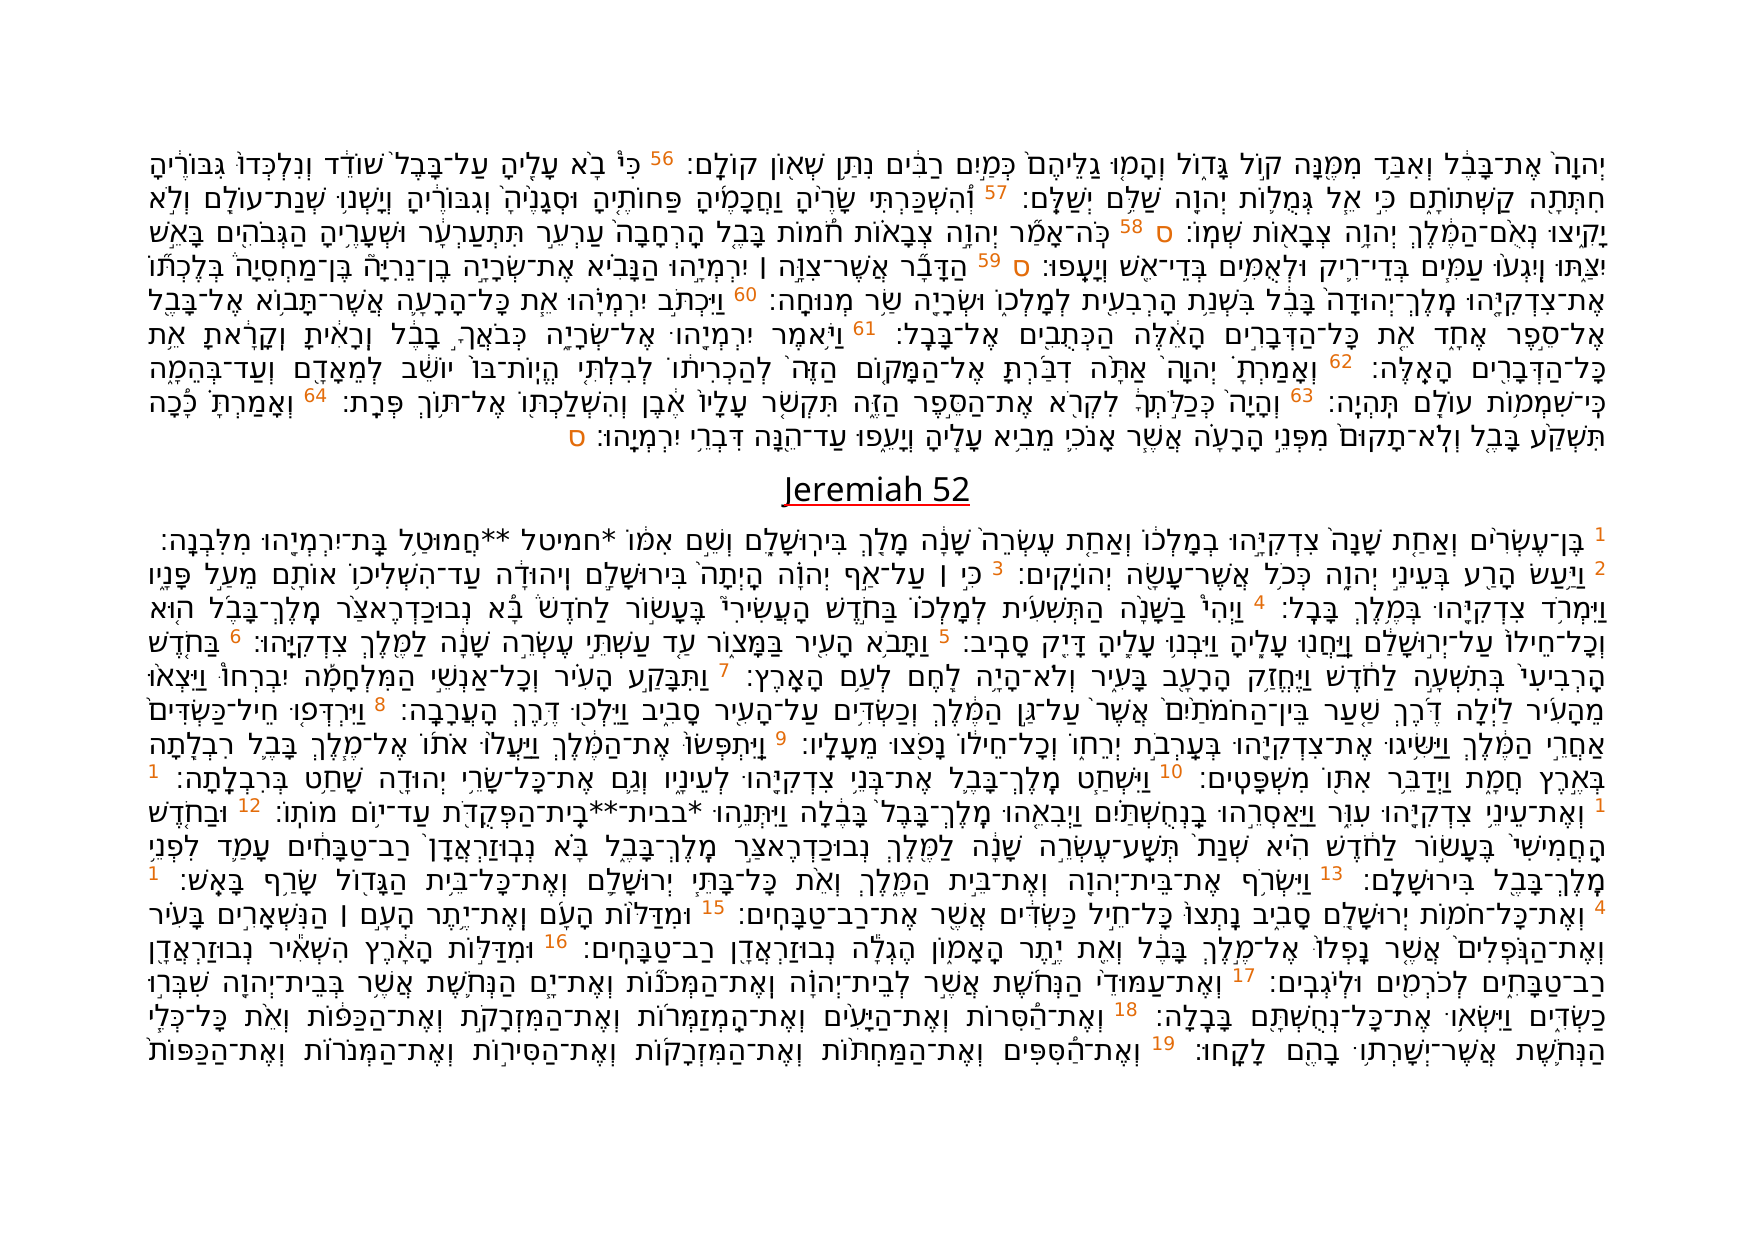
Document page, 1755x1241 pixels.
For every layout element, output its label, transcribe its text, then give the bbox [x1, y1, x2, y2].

text 1 בֶּן־עֶשְׂרִ֨ים וְאַחַ֤ת שָׁנָה֙ צִדְקִיָּ֣הוּ בְמָלְכ֔וֹ וְאַחַ֤ת עֶשְׂרֵה֙ שָׁנָ֔ה מָלַ֖ךְ בִּירֽוּשָׁלָ֑͏ִם וְשֵׁ֣ם אִמּ֔וֹ *חמיטל **חֲמוּטַ֥ל בַּֽת־יִרְמְיָ֖הוּ מִלִּבְנָֽה׃ ‬‬‬‬‬‬‬2 וַיַּ֥עַשׂ הָרַ֖ע בְּעֵינֵ֣י יְהוָ֑ה כְּכֹ֥ל אֲשֶׁר־עָשָׂ֖ה יְהוֹיָקִֽים׃ ‬‬‬‬3 כִּ֣י ׀ עַל־אַ֣ף יְהוָ֗ה הָֽיְתָה֙ בִּירוּשָׁלַ֣͏ִם וִֽיהוּדָ֔ה עַד־הִשְׁלִיכ֥וֹ אוֹתָ֖ם מֵעַ֣ל פָּנָ֑יו וַיִּמְרֹ֥ד צִדְקִיָּ֖הוּ בְּמֶ֥לֶךְ בָּבֶֽל׃ ‬‬‬‬4 וַיְהִי֩ בַשָּׁנָ֨ה הַתְּשִׁעִ֜ית לְמָלְכ֗וֹ בַּחֹ֣דֶשׁ הָעֲשִׂירִי֮ בֶּעָשׂ֣וֹר לַחֹדֶשׁ֒ בָּ֠א נְבוּכַדְרֶאצַּ֨ר מֶֽלֶךְ־בָּבֶ֜ל ה֤וּא וְכָל־חֵילוֹ֙ עַל־יְר֣וּשָׁלִַ֔ם וַֽיַּחֲנ֖וּ עָלֶ֑יהָ וַיִּבְנ֥וּ עָלֶ֛יהָ דָּיֵ֖ק סָבִֽיב׃ ‬‬‬‬5 וַתָּבֹ֥א הָעִ֖יר בַּמָּצ֑וֹר עַ֚ד עַשְׁתֵּ֣י עֶשְׂרֵ֣ה שָׁנָ֔ה לַמֶּ֖לֶךְ צִדְקִיָּֽהוּ׃ ‬‬‬‬6 בַּחֹ֤דֶשׁ הָֽרְבִיעִי֙ בְּתִשְׁעָ֣ה לַחֹ֔דֶשׁ וַיֶּחֱזַ֥ק הָרָעָ֖ב בָּעִ֑יר וְלֹא־הָיָ֥ה לֶ֖חֶם לְעַ֥ם הָאָֽרֶץ׃ ‬‬‬‬7 וַתִּבָּקַ֣ע הָעִ֗יר וְכָל־אַנְשֵׁ֣י הַמִּלְחָמָ֡ה יִבְרְחוּ֩ וַיֵּצְא֨וּ מֵהָעִ֜יר לַ֗יְלָה דֶּ֜רֶךְ שַׁ֤עַר בֵּין־הַחֹמֹתַ֙יִם֙ אֲשֶׁר֙ עַל־גַּ֣ן הַמֶּ֔לֶךְ וְכַשְׂדִּ֥ים עַל־הָעִ֖יר סָבִ֑יב וַיֵּלְכ֖וּ דֶּ֥רֶךְ הָעֲרָבָֽה׃ ‬‬‬‬8 וַיִּרְדְּפ֤וּ חֵיל־כַּשְׂדִּים֙ אַחֲרֵ֣י הַמֶּ֔לֶךְ וַיַּשִּׂ֥יגוּ אֶת־צִדְקִיָּ֖הוּ בְּעַֽרְבֹ֣ת יְרֵח֑וֹ וְכָל־חֵיל֔וֹ נָפֹ֖צוּ מֵעָלָֽיו׃ ‬‬‬‬9 וַֽיִּתְפְּשׂוּ֙ אֶת־הַמֶּ֔לֶךְ וַיַּעֲל֨וּ אֹת֜וֹ אֶל־מֶ֧לֶךְ בָּבֶ֛ל רִבְלָ֖תָה בְּאֶ֣רֶץ חֲמָ֑ת וַיְדַבֵּ֥ר אִתּ֖וֹ מִשְׁפָּטִֽים׃ ‬‬‬‬10 וַיִּשְׁחַ֧ט מֶֽלֶךְ־בָּבֶ֛ל אֶת־בְּנֵ֥י צִדְקִיָּ֖הוּ לְעֵינָ֑יו וְגַ֛ם אֶת־כָּל־שָׂרֵ֥י יְהוּדָ֖ה שָׁחַ֥ט בְּרִבְלָֽתָה׃ ‬‬‬‬11 וְאֶת־עֵינֵ֥י צִדְקִיָּ֖הוּ עִוֵּ֑ר וַיַּאַסְרֵ֣הוּ בַֽנְחֻשְׁתַּ֗יִם וַיְבִאֵ֤הוּ מֶֽלֶךְ־בָּבֶל֙ בָּבֶ֔לָה וַיִּתְּנֵ֥הוּ *בבית־**בֵֽית־הַפְּקֻדֹּ֖ת עַד־י֥וֹם מוֹתֽוֹ׃ ‬‬‬‬12 וּבַחֹ֤דֶשׁ הֽ͏ַחֲמִישִׁי֙ בֶּעָשׂ֣וֹר לַחֹ֔דֶשׁ הִ֗יא שְׁנַת֙ תְּשַֽׁע־עֶשְׂרֵ֣ה שָׁנָ֔ה לַמֶּ֖לֶךְ נְבוּכַדְרֶאצַּ֣ר מֶֽלֶךְ־בָּבֶ֑ל בָּ֗א נְבֽוּזַרְאֲדָן֙ רַב־טַבָּחִ֔ים עָמַ֛ד לִפְנֵ֥י מֶֽלֶךְ־בָּבֶ֖ל בִּירוּשָׁלָֽ͏ִם׃ ‬‬‬‬13 וַיִּשְׂרֹ֥ף אֶת־בֵּית־יְהוָ֖ה וְאֶת־בֵּ֣ית הַמֶּ֑לֶךְ וְאֵ֨ת כָּל־בָּתֵּ֧י יְרוּשָׁלַ֛͏ִם וְאֶת־כָּל־בֵּ֥ית הַגָּד֖וֹל שָׂרַ֥ף בָּאֵֽשׁ׃ ‬‬‬‬14 וְאֶת־כָּל־חֹמ֥וֹת יְרוּשָׁלַ֖͏ִם סָבִ֑יב נָֽתְצוּ֙ כָּל־חֵ֣יל כַּשְׂדִּ֔ים אֲשֶׁ֖ר אֶת־רַב־טַבָּחִֽים׃ ‬‬‬‬15 וּמִדַּלּ֨וֹת הָעָ֜ם וְֽאֶת־יֶ֥תֶר הָעָ֣ם ׀ הַנִּשְׁאָרִ֣ים בָּעִ֗יר וְאֶת־הַנֹּֽפְלִים֙ אֲשֶׁ֤ר נָֽפְלוּ֙ אֶל־מֶ֣לֶךְ בָּבֶ֔ל וְאֵ֖ת יֶ֣תֶר הָֽאָמ֑וֹן הֶגְלָ֕ה נְבוּזַרְאֲדָ֖ן רַב־טַבָּחִֽים׃ ‬‬‬‬16 וּמִדַּלּ֣וֹת הָאָ֔רֶץ הִשְׁאִ֕יר נְבוּזַרְאֲדָ֖ן רַב־טַבָּחִ֑ים לְכֹרְמִ֖ים וּלְיֹגְבִֽים׃ ‬‬‬‬17 וְאֶת־עַמּוּדֵ֨י הַנְּחֹ֜שֶׁת אֲשֶׁ֣ר לְבֵית־יְהוָ֗ה וְֽאֶת־הַמְּכֹנ֞וֹת וְאֶת־יָ֧ם הַנְּחֹ֛שֶׁת אֲשֶׁ֥ר בְּבֵית־יְהוָ֖ה שִׁבְּר֣וּ כַשְׂדִּ֑ים וַיִּשְׂא֥וּ אֶת־כָּל־נְחֻשְׁתָּ֖ם בָּבֶֽלָה׃ ‬‬‬‬18 וְאֶת־הַ֠סִּרוֹת וְאֶת־הַיָּעִ֨ים וְאֶת־הַֽמְזַמְּר֜וֹת וְאֶת־הַמִּזְרָקֹ֣ת וְאֶת־הַכַּפּ֔וֹת וְאֵ֨ת כָּל־כְּלֵ֧י הַנְּחֹ֛שֶׁת אֲשֶׁר־יְשָׁרְת֥וּ בָהֶ֖ם לָקָֽחוּ׃ ‬‬‬‬19 וְאֶת־הַ֠סִּפִּים וְאֶת־הַמַּחְתּ֨וֹת וְאֶת־הַמִּזְרָק֜וֹת וְאֶת־הַסִּיר֣וֹת וְאֶת־הַמְּנֹר֗וֹת וְאֶת־הַכַּפּוֹת֙ וְאֶת־הַמְּנַקִי֔וֹת אֲשֶׁ֤ר זָהָב֙ זָהָ֔ב וַאֲשֶׁר־כֶּ֖סֶף כָּ֑סֶף לָקַ֖ח רַב־טַבָּחִֽים׃ ‬‬‬‬20 הָעַמּוּדִ֣ים ׀ שְׁנַ֗יִם הַיָּ֤ם אֶחָד֙ וְהַבָּקָ֞ר שְׁנֵים־עָשָׂ֤ר נְחֹ֙שֶׁת֙ אֲשֶׁר־תַּ֣חַת הַמְּכֹנ֔וֹת אֲשֶׁ֥ר עָשָׂ֛ה הַמֶּ֥לֶךְ שְׁלֹמֹ֖ה לְבֵ֣ית יְהוָ֑ה לֹא־הָיָ֣ה מִשְׁקָ֔ל לִנְחֻשְׁתָּ֖ם כָּל־הַכֵּלִ֥ים הָאֵֽלֶּה׃ ‬‬‬‬21 וְהָעַמּוּדִ֗ים שְׁמֹנֶ֨ה עֶשְׂרֵ֤ה אַמָּה֙ *קומה **קוֹמַת֙ הָעַמֻּ֣ד הָאֶחָ֔ד וְח֛וּט שְׁתֵּים־עֶשְׂרֵ֥ה אַמָּ֖ה יְסֻבֶּ֑נּוּ וְעָבְי֛וֹ אַרְבַּ֥ע אַצְבָּע֖וֹת נָבֽוּב׃ ‬‬‬‬22 וְכֹתֶ֨רֶת עָלָ֜יו נְחֹ֗שֶׁת וְקוֹמַ֨ת הַכֹּתֶ֥רֶת הָאַחַת֮ חָמֵ֣שׁ אַמּוֹת֒ וּשְׂבָכָ֨ה וְרִמּוֹנִ֧ים עַֽל־הַכּוֹתֶ֛רֶת סָבִ֖יב הַכֹּ֣ל נְחֹ֑שֶׁת וְכָאֵ֛לֶּה לַֽעַמּ֥וּד הַשֵּׁנִ֖י וְרִמּוֹנִֽים׃ ‬‬‬‬23 וַיִּֽהְיוּ֙ הָֽרִמֹּנִ֔ים תִּשְׁעִ֥ים וְשִׁשָּׁ֖ה ר֑וּחָה כָּל־הָרִמּוֹנִ֥ים מֵאָ֛ה עַל־הַשְּׂבָכָ֖ה סָבִֽיב׃ ‬‬‬‬24 וַיִּקַּ֣ח רַב־טַבָּחִ֗ים אֶת־שְׂרָיָה֙ כֹּהֵ֣ן הָרֹ֔אשׁ וְאֶת־צְפַנְיָ֖ה כֹּהֵ֣ן הַמִּשְׁנֶ֑ה וְאֶת־שְׁלֹ֖שֶׁת שֹׁמְרֵ֥י הַסַּֽף׃ ‬‬‬‬25 וּמִן־הָעִ֡יר לָקַח֩ סָרִ֨יס אֶחָ֜ד אֲ‍ֽשֶׁר־הָיָ֥ה פָקִ֣יד ׀ עַל־אַנְשֵׁ֣י הַמִּלְחָמָ֗ה וְשִׁבְעָ֨ה אֲנָשִׁ֜ים מֵרֹאֵ֤י פְנֵי־הַמֶּ֙לֶךְ֙ אֲשֶׁ֣ר נִמְצְא֣וּ בָעִ֔יר וְאֵ֗ת סֹפֵר֙ שַׂ֣ר הַצָּבָ֔א הַמַּצְבִּ֖א אֶת־עַ֣ם הָאָ֑רֶץ וְשִׁשִּׁ֥ים אִישׁ֙ מֵעַ֣ם הָאָ֔רֶץ הַֽנִּמְצְאִ֖ים בְּת֥וֹךְ הָעִֽיר׃ ‬‬‬‬26 וַיִּקַּ֣ח אוֹתָ֔ם נְבוּזַרְאֲדָ֖ן רַב־טַבָּחִ֑ים וַיֹּ֧לֶךְ אוֹתָ֛ם אֶל־מֶ֥לֶךְ בָּבֶ֖ל רִבְלָֽתָה׃ ‬‬‬‬27 וַיַּכֶּ֣ה אוֹתָם֩ מֶ֨לֶךְ בָּבֶ֧ל וַיְמִתֵ֛ם בְּרִבְלָ֖ה בְּאֶ֣רֶץ חֲמָ֑ת וַיִּ֥גֶל יְהוּדָ֖ה מֵעַ֥ל אַדְמָתֽוֹ׃ ‬‬‬‬28 זֶ֣ה הָעָ֔ם אֲשֶׁ֥ר הֶגְלָ֖ה נְבֽוּכַדְרֶאצַּ֑ר בִּשְׁנַת־שֶׁ֕בַע יְהוּדִ֕ים שְׁלֹ֥שֶׁת אֲלָפִ֖ים וְעֶשְׂרִ֥ים וּשְׁלֹשָֽׁה׃ ‬‬‬‬29 בִּשְׁנַ֛ת שְׁמוֹנֶ֥ה עֶשְׂרֵ֖ה לִנְבֽוּכַדְרֶאצַּ֑ר מִיר֣וּשָׁלִַ֔ם נֶ֕פֶשׁ שְׁמֹנֶ֥ה מֵא֖וֹת שְׁלֹשִׁ֥ים וּשְׁנָֽיִם׃ ‬‬‬‬30 בִּשְׁנַ֨ת שָׁלֹ֣שׁ וְעֶשְׂרִים֮ לִנְבֽוּכַדְרֶאצַּר֒ הֶגְלָ֗ה נְבֽוּזַרְאֲדָן֙ רַב־טַבָּחִ֔ים יְהוּדִ֕ים נֶ֕פֶשׁ שְׁבַ֥ע מֵא֖וֹת אַרְבָּעִ֣ים וַחֲמִשָּׁ֑ה כָּל־נֶ֕פֶשׁ אַרְבַּ֥עַת אֲלָפִ֖ים וְשֵׁ֥שׁ מֵאֽוֹת׃ פ ‬‬‬‬‬‬‬‬‬‬‬‬‬‬‬‬‬‬‬‬‬‬‬‬‬‬‬‬‬‬‬‬‬ [148, 524, 1606, 1067]
text 1 כֹּ֚ה אָמַ֣ר יְהוָ֔ה הִנְנִי֙ מֵעִ֣יר עַל־בָּבֶ֔ל וְאֶל־יֹשְׁבֵ֖י לֵ֣ב קָמָ֑י ר֖וּחַ מַשְׁחִֽית׃ 2 וְשִׁלַּחְתִּ֨י לְבָבֶ֤ל ׀ זָרִים֙ וְזֵר֔וּהָ וִיבֹקְק֖וּ אֶת־אַרְצָ֑הּ כִּֽי־הָי֥וּ עָלֶ֛יהָ מִסָּבִ֖יב בְּי֥וֹם רָעָֽה׃ ‬‬‬‬3 אֶֽל־יִדְרֹ֤ךְ *ידרך הַדֹּרֵךְ֙ קַשְׁתּ֔וֹ וְאֶל־יִתְעַ֖ל בְּסִרְיֹנּ֑וֹ וְאַֽל־תַּחְמְלוּ֙ אֶל־בַּ֣חֻרֶ֔יהָ הַחֲרִ֖ימוּ כָּל־צְבָאָֽהּ׃ ‬‬‬‬4 וְנָפְל֥וּ חֲלָלִ֖ים בְּאֶ֣רֶץ כַּשְׂדִּ֑ים וּמְדֻקָּרִ֖ים בְּחוּצוֹתֶֽיהָ׃ ‬‬‬‬5 כִּ֠י לֹֽא־אַלְמָ֨ן יִשְׂרָאֵ֤ל וִֽיהוּדָה֙ מֵֽאֱלֹהָ֔יו מֵֽיְהוָ֖ה צְבָא֑וֹת כִּ֤י אַרְצָם֙ מָלְאָ֣ה אָשָׁ֔ם מִקְּד֖וֹשׁ יִשְׂרָאֵֽל׃ ‬‬‬‬6 נֻ֣סוּ ׀ מִתּ֣וֹךְ בָּבֶ֗ל וּמַלְּטוּ֙ אִ֣ישׁ נַפְשׁ֔וֹ אַל־תִּדַּ֖מּוּ בַּעֲוֺנָ֑הּ כִּי֩ עֵ֨ת נְקָמָ֥ה הִיא֙ לַֽיהוָ֔ה גְּמ֕וּל ה֥וּא מְשַׁלֵּ֖ם לָֽהּ׃ ‬‬‬‬7 כּוֹס־זָהָ֤ב בָּבֶל֙ בְּיַד־יְהוָ֔ה מְשַׁכֶּ֖רֶת כָּל־הָאָ֑רֶץ מִיֵּינָהּ֙ שָׁת֣וּ גוֹיִ֔ם עַל־כֵּ֖ן יִתְהֹלְל֥וּ גוֹיִֽם׃ ‬‬‬‬8 פִּתְאֹ֛ם נָפְלָ֥ה בָבֶ֖ל וַתִּשָּׁבֵ֑ר הֵילִ֣ילוּ עָלֶ֗יהָ קְח֤וּ צֳרִי֙ לְמַכְאוֹבָ֔הּ אוּלַ֖י תֵּרָפֵֽא׃ ‬‬‬‬9 *רפאנו **רִפִּ֣ינוּ אֶת־בָּבֶל֙ וְלֹ֣א נִרְפָּ֔תָה עִזְב֕וּהָ וְנֵלֵ֖ךְ אִ֣ישׁ לְאַרְצ֑וֹ כִּֽי־נָגַ֤ע אֶל־הַשָּׁמַ֙יִם֙ מִשְׁפָּטָ֔הּ וְנִשָּׂ֖א עַד־שְׁחָקִֽים׃ ‬‬‬‬10 הוֹצִ֥יא יְהוָ֖ה אֶת־צִדְקֹתֵ֑ינוּ בֹּ֚אוּ וּנְסַפְּרָ֣ה בְצִיּ֔וֹן אֶֽת־מַעֲשֵׂ֖ה יְהוָ֥ה אֱלֹהֵֽינוּ׃ ‬‬‬‬11 הָבֵ֣רוּ הַחִצִּים֮ מִלְא֣וּ הַשְּׁלָטִים֒ הֵעִ֣יר יְהוָ֗ה אֶת־ר֙וּחַ֙ מַלְכֵ֣י מָדַ֔י כִּֽי־עַל־בָּבֶ֥ל מְזִמָּת֖וֹ לְהַשְׁחִיתָ֑הּ כִּֽי־נִקְמַ֤ת יְהוָה֙ הִ֔יא נִקְמַ֖ת הֵיכָלֽוֹ׃ ‬‬‬‬12 אֶל־חוֹמֹ֨ת בָּבֶ֜ל שְׂאוּ־נֵ֗ס הַחֲזִ֙יקוּ֙ הַמִּשְׁמָ֔ר הָקִ֙ימוּ֙ שֹֽׁמְרִ֔ים הָכִ֖ינוּ הָאֹֽרְבִ֑ים כִּ֚י גַּם־זָמַ֣ם יְהוָ֔ה גַּם־עָשָׂ֕ה אֵ֥ת אֲשֶׁר־דִּבֶּ֖ר אֶל־יֹשְׁבֵ֥י בָבֶֽל׃ ‬‬‬‬13 *שכנתי **שֹׁכַנְתְּ֙ עַל־מַ֣יִם רַבִּ֔ים רַבַּ֖ת אֽוֹצָרֹ֑ת בָּ֥א קִצֵּ֖ךְ אַמַּ֥ת בִּצְעֵֽךְ׃ ‬‬‬‬14 נִשְׁבַּ֛ע יְהוָ֥ה צְבָא֖וֹת בְּנַפְשׁ֑וֹ כִּ֣י אִם־מִלֵּאתִ֤יךְ אָדָם֙ כַּיֶּ֔לֶק וְעָנ֥וּ עָלַ֖יִךְ הֵידָֽד׃ ס ‬‬‬‬15 עֹשֵׂ֥ה אֶ֙רֶץ֙ בְּכֹח֔וֹ מֵכִ֥ין תֵּבֵ֖ל בְּחָכְמָת֑וֹ וּבִתְבוּנָת֖וֹ נָטָ֥ה שָׁמָֽיִם׃ ‬‬‬‬16 לְק֨וֹל תִּתּ֜וֹ הֲמ֥וֹן מַ֙יִם֙ בַּשָּׁמַ֔יִם וַיַּ֥עַל נְשִׂאִ֖ים מִקְצֵה־אָ֑רֶץ בְּרָקִ֤ים לַמָּטָר֙ עָשָׂ֔ה וַיֹּ֥צֵא ר֖וּחַ מֵאֹצְרֹתָֽיו׃ ‬‬‬‬17 נִבְעַ֤ר כָּל־אָדָם֙ מִדַּ֔עַת הֹבִ֥ישׁ כָּל־צֹרֵ֖ף מִפָּ֑סֶל כִּ֛י שֶׁ֥קֶר נִסְכּ֖וֹ וְלֹא־ר֥וּחַ בָּֽם׃ ‬‬‬‬18 הֶ֣בֶל הֵ֔מָּה מַעֲשֵׂ֖ה תַּעְתֻּעִ֑ים בְּעֵ֥ת פְּקֻדָּתָ֖ם יֹאבֵֽדוּ׃ ‬‬‬‬19 לֹֽא־כְאֵ֜לֶּה חֵ֣לֶק יַעֲק֗וֹב כִּֽי־יוֹצֵ֤ר הַכֹּל֙ ה֔וּא וְשֵׁ֖בֶט נַחֲלָת֑וֹ יְהוָ֥ה צְבָא֖וֹת שְׁמֽוֹ׃ ס ‬‬‬‬20 מַפֵּץ־אַתָּ֣ה לִ֔י כְּלֵ֖י מִלְחָמָ֑ה וְנִפַּצְתִּ֤י בְךָ֙ גּוֹיִ֔ם וְהִשְׁחַתִּ֥י בְךָ֖ מַמְלָכֽוֹת׃ ‬‬‬‬21 וְנִפַּצְתִּ֣י בְךָ֔ ס֖וּס וְרֹֽכְב֑וֹ וְנִפַּצְתִּ֣י בְךָ֔ רֶ֖כֶב וְרֹכְבֽוֹ׃ ‬‬‬‬22 וְנִפַּצְתִּ֤י בְךָ֙ אִ֣ישׁ וְאִשָּׁ֔ה וְנִפַּצְתִּ֥י בְךָ֖ זָקֵ֣ן וָנָ֑עַר וְנִפַּצְתִּ֣י בְךָ֔ בָּח֖וּר וּבְתוּלָֽה׃ ‬‬‬‬23 וְנִפַּצְתִּ֤י בְךָ֙ רֹעֶ֣ה וְעֶדְר֔וֹ וְנִפַּצְתִּ֥י בְךָ֖ אִכָּ֣ר וְצִמְדּ֑וֹ וְנִפַּצְתִּ֣י בְךָ֔ פַּח֖וֹת וּסְגָנִֽים׃ ‬‬‬‬24 וְשִׁלַּמְתִּ֨י לְבָבֶ֜ל וּלְכֹ֣ל ׀ יוֹשְׁבֵ֣י כַשְׂדִּ֗ים אֵ֧ת כָּל־רָעָתָ֛ם אֲשֶׁר־עָשׂ֥וּ בְצִיּ֖וֹן לְעֵֽינֵיכֶ֑ם נְאֻ֖ם יְהוָֽה׃ ס ‬‬‬‬25 הִנְנִ֨י אֵלֶ֜יךָ הַ֤ר הַמַּשְׁחִית֙ נְאֻם־יְהוָ֔ה הַמַּשְׁחִ֖ית אֶת־כָּל־הָאָ֑רֶץ וְנָטִ֨יתִי אֶת־יָדִ֜י עָלֶ֗יךָ וְגִלְגַּלְתִּ֙יךָ֙ מִן־הַסְּלָעִ֔ים וּנְתַתִּ֖יךָ לְהַ֥ר שְׂרֵפָֽה׃ ‬‬‬‬26 וְלֹֽא־יִקְח֤וּ מִמְּךָ֙ אֶ֣בֶן לְפִנָּ֔ה וְאֶ֖בֶן לְמֽוֹסָד֑וֹת כִּֽי־שִׁמְמ֥וֹת עוֹלָ֛ם תִּֽהְיֶ֖ה נְאֻם־יְהוָֽה׃ ‬‬‬‬27 שְׂאוּ־נֵ֣ס בָּאָ֗רֶץ תִּקְע֨וּ שׁוֹפָ֤ר בַּגּוֹיִם֙ קַדְּשׁ֤וּ עָלֶ֙יהָ֙ גּוֹיִ֔ם הַשְׁמִ֧יעוּ עָלֶ֛יהָ מַמְלְכ֥וֹת אֲרָרַ֖ט מִנִּ֣י וְאַשְׁכְּנָ֑ז פִּקְד֤וּ עָלֶ֙יהָ֙ טִפְסָ֔ר הַֽעֲלוּ־ס֖וּס כְּיֶ֥לֶק סָמָֽר׃ ‬‬‬‬28 קַדְּשׁ֨וּ עָלֶ֤יהָ גוֹיִם֙ אֶת־מַלְכֵ֣י מָדַ֔י אֶת־פַּחוֹתֶ֖יהָ וְאֶת־כָּל־סְגָנֶ֑יהָ וְאֵ֖ת כָּל־אֶ֥רֶץ מֶמְשַׁלְתּֽוֹ׃ ‬‬‬‬29 וַתִּרְעַ֥שׁ הָאָ֖רֶץ וַתָּחֹ֑ל כִּ֣י קָ֤מָה עַל־בָּבֶל֙ מַחְשְׁב֣וֹת יְהוָ֔ה לָשׂ֞וּם אֶת־אֶ֧רֶץ בָּבֶ֛ל לְשַׁמָּ֖ה מֵאֵ֥ין יוֹשֵֽׁב׃ ‬‬‬‬30 חָדְלוּ֩ גִבּוֹרֵ֨י בָבֶ֜ל לְהִלָּחֵ֗ם יָֽשְׁבוּ֙ בַּמְּצָד֔וֹת נָשְׁתָ֥ה גְבוּרָתָ֖ם הָי֣וּ לְנָשִׁ֑ים הִצִּ֥יתוּ מִשְׁכְּנֹתֶ֖יהָ נִשְׁבְּר֥וּ בְרִיחֶֽיהָ׃ ‬‬‬‬31 רָ֤ץ לִקְרַאת־רָץ֙ יָר֔וּץ וּמַגִּ֖יד לִקְרַ֣את מַגִּ֑יד לְהַגִּיד֙ לְמֶ֣לֶךְ בָּבֶ֔ל כִּֽי־נִלְכְּדָ֥ה עִיר֖וֹ מִקָּצֶֽה׃ ‬‬‬‬32 וְהַמַּעְבָּר֣וֹת נִתְפָּ֔שׂוּ וְאֶת־הָאֲגַמִּ֖ים שָׂרְפ֣וּ בָאֵ֑שׁ וְאַנְשֵׁ֥י הַמִּלְחָמָ֖ה נִבְהָֽלוּ׃ ס ‬‬‬‬33 כִּי֩ כֹ֨ה אָמַ֜ר יְהוָ֤ה צְבָאוֹת֙ אֱלֹהֵ֣י יִשְׂרָאֵ֔ל בַּת־בָּבֶ֕ל כְּגֹ֖רֶן עֵ֣ת הִדְרִיכָ֑הּ ע֣וֹד מְעַ֔ט וּבָ֥אָה עֵֽת־הַקָּצִ֖יר לָֽהּ׃ ‬‬‬‬34 *אכלנו **אֲכָלַ֣נִי *הממנו **הֲמָמַ֗נִי נְבוּכַדְרֶאצַּר֮ מֶ֣לֶךְ בָּבֶל֒ *הציגנו **הִצִּיגַ֙נִי֙ כְּלִ֣י רִ֔יק *בלענו **בְּלָעַ֙נִי֙ כַּתַּנִּ֔ין מִלָּ֥א כְרֵשׂ֖וֹ מֵֽעֲדָנָ֑י *הדיחנו **הֱדִיחָֽנִי׃ ‬‬‬‬35 חֲמָסִ֤י וּשְׁאֵרִי֙ עַל־בָּבֶ֔ל תֹּאמַ֖ר יֹשֶׁ֣בֶת צִיּ֑וֹן וְדָמִי֙ אֶל־יֹשְׁבֵ֣י כַשְׂדִּ֔ים תֹּאמַ֖ר יְרוּשָׁלָֽ͏ִם׃ ס ‬‬‬‬36 לָכֵ֗ן כֹּ֚ה אָמַ֣ר יְהוָ֔ה הִנְנִי־רָב֙ אֶת־רִיבֵ֔ךְ וְנִקַּמְתִּ֖י אֶת־נִקְמָתֵ֑ךְ וְהַחֲרַבְתִּי֙ אֶת־יַמָּ֔הּ וְהֹבַשְׁתִּ֖י אֶת־מְקוֹרָֽהּ׃ ‬‬‬‬37 וְהָיְתָה֩ בָבֶ֨ל ׀ לְגַלִּ֧ים ׀ מְעוֹן־תַּנִּ֛ים שַׁמָּ֥ה וּשְׁרֵקָ֖ה מֵאֵ֥ין יוֹשֵֽׁב׃ ‬‬‬‬38 יַחְדָּ֖ו כַּכְּפִרִ֣ים יִשְׁאָ֑גוּ נָעֲר֖וּ כְּגוֹרֵ֥י אֲרָיֽוֹת׃ ‬‬‬‬39 בְּחֻמָּ֞ם אָשִׁ֣ית אֶת־מִשְׁתֵּיהֶ֗ם וְהִשְׁכַּרְתִּים֙ לְמַ֣עַן יַעֲלֹ֔זוּ וְיָשְׁנ֥וּ שְׁנַת־עוֹלָ֖ם וְלֹ֣א יָקִ֑יצוּ נְאֻ֖ם יְהוָֽה׃ ‬‬‬‬40 אֽוֹרִידֵ֖ם כְּכָרִ֣ים לִטְב֑וֹחַ כְּאֵילִ֖ים עִם־עַתּוּדִֽים׃ ‬‬‬‬41 אֵ֚יךְ נִלְכְּדָ֣ה שֵׁשַׁ֔ךְ וַתִּתָּפֵ֖שׂ תְּהִלַּ֣ת כָּל־הָאָ֑רֶץ אֵ֣יךְ הָיְתָ֧ה לְשַׁמָּ֛ה בָּבֶ֖ל בַּגּוֹיִֽם׃ ‬‬‬‬42 עָלָ֥ה עַל־בָּבֶ֖ל הַיָּ֑ם בַּהֲמ֥וֹן גַּלָּ֖יו נִכְסָֽתָה׃ ‬‬‬‬43 הָי֤וּ עָרֶ֙יהָ֙ לְשַׁמָּ֔ה אֶ֖רֶץ צִיָּ֣ה וַעֲרָבָ֑ה אֶ֗רֶץ לֹֽא־יֵשֵׁ֤ב בָּהֵן֙ כָּל־אִ֔ישׁ וְלֹֽא־יַעֲבֹ֥ר בָּהֵ֖ן בֶּן־אָדָֽם׃ ‬‬‬‬44 וּפָקַדְתִּ֨י עַל־בֵּ֜ל בְּבָבֶ֗ל וְהֹצֵאתִ֤י אֶת־בִּלְעוֹ֙ מִפִּ֔יו וְלֹֽא־יִנְהֲר֥וּ אֵלָ֛יו ע֖וֹד גּוֹיִ֑ם גַּם־חוֹמַ֥ת בָּבֶ֖ל נָפָֽלָה׃ ‬‬‬‬45 צְא֤וּ מִתּוֹכָהּ֙ עַמִּ֔י וּמַלְּט֖וּ אִ֣ישׁ אֶת־נַפְשׁ֑וֹ מֵחֲר֖וֹן אַף־יְהוָֽה׃ ‬‬‬‬46 וּפֶן־יֵרַ֤ךְ לְבַבְכֶם֙ וְתִֽירְא֔וּ בַּשְּׁמוּעָ֖ה הַנִּשְׁמַ֣עַת בָּאָ֑רֶץ וּבָ֧א בַשָּׁנָ֣ה הַשְּׁמוּעָ֗ה וְאַחֲרָ֤יו בַּשָּׁנָה֙ הַשְּׁמוּעָ֔ה וְחָמָ֣ס בָּאָ֔רֶץ וּמֹשֵׁ֖ל עַל־מֹשֵֽׁל׃ ‬‬‬‬47 לָכֵן֙ הִנֵּ֣ה יָמִ֣ים בָּאִ֔ים וּפָקַדְתִּי֙ עַל־פְּסִילֵ֣י בָבֶ֔ל וְכָל־אַרְצָ֖הּ תֵּב֑וֹשׁ וְכָל־חֲלָלֶ֖יהָ יִפְּל֥וּ בְתוֹכָֽהּ׃ ‬‬‬‬48 וְרִנְּנ֤וּ עַל־בָּבֶל֙ שָׁמַ֣יִם וָאָ֔רֶץ וְכֹ֖ל אֲשֶׁ֣ר בָּהֶ֑ם כִּ֧י מִצָּפ֛וֹן יָבוֹא־לָ֥הּ הַשּׁוֹדְדִ֖ים נְאֻם־יְהוָֽה׃ ‬‬‬‬49 גַּם־בָּבֶ֕ל לִנְפֹּ֖ל חַֽלְלֵ֣י יִשְׂרָאֵ֑ל גַּם־לְבָבֶ֥ל נָפְל֖וּ חַֽלְלֵ֥י כָל־הָאָֽרֶץ׃ ‬‬‬‬50 פְּלֵטִ֣ים מֵחֶ֔רֶב הִלְכ֖וּ אַֽל־תַּעֲמֹ֑דוּ זִכְר֤וּ מֵֽרָחוֹק֙ אֶת־יְהוָ֔ה וִירֽוּשָׁלַ֖͏ִם תַּעֲלֶ֥ה עַל־לְבַבְכֶֽם׃ ‬‬‬‬51 בֹּ֚שְׁנוּ כִּֽי־שָׁמַ֣עְנוּ חֶרְפָּ֔ה כִּסְּתָ֥ה כְלִמָּ֖ה פָּנֵ֑ינוּ כִּ֚י בָּ֣אוּ זָרִ֔ים עַֽל־מִקְדְּשֵׁ֖י בֵּ֥ית יְהוָֽה׃ ס ‬‬‬‬52 לָכֵ֞ן הִנֵּֽה־יָמִ֤ים בָּאִים֙ נְאֻם־יְהוָ֔ה וּפָקַדְתִּ֖י עַל־פְּסִילֶ֑יהָ וּבְכָל־אַרְצָ֖הּ יֶאֱנֹ֥ק חָלָֽל׃ ‬‬‬‬53 כִּֽי־תַעֲלֶ֤ה בָבֶל֙ הַשָּׁמַ֔יִם וְכִ֥י תְבַצֵּ֖ר מְר֣וֹם עֻזָּ֑הּ מֵאִתִּ֗י יָבֹ֧אוּ שֹׁדְדִ֛ים לָ֖הּ נְאֻם־יְהוָֽה׃ ס ‬‬‬‬54 ק֥וֹל זְעָקָ֖ה מִבָּבֶ֑ל וְשֶׁ֥בֶר גָּד֖וֹל מֵאֶ֥רֶץ כַּשְׂדִּֽים׃ ‬‬‬‬55 כִּֽי־שֹׁדֵ֤ד יְהוָה֙ אֶת־בָּבֶ֔ל וְאִבַּ֥ד מִמֶּ֖נָּה ק֣וֹל גָּד֑וֹל וְהָמ֤וּ גַלֵּיהֶם֙ כְּמַ֣יִם רַבִּ֔ים נִתַּ֥ן שְׁא֖וֹן קוֹלָֽם׃ ‬‬‬‬56 כִּי֩ בָ֨א עָלֶ֤יהָ עַל־בָּבֶל֙ שׁוֹדֵ֔ד וְנִלְכְּדוּ֙ גִּבּוֹרֶ֔יהָ חִתְּתָ֖ה קַשְּׁתוֹתָ֑ם כִּ֣י אֵ֧ל גְּמֻל֛וֹת יְהוָ֖ה שַׁלֵּ֥ם יְשַׁלֵּֽם׃ ‬‬‬‬57 וְ֠הִשְׁכַּרְתִּי שָׂרֶ֨יהָ וַחֲכָמֶ֜יהָ פַּחוֹתֶ֤יהָ וּסְגָנֶ֙יהָ֙ וְגִבּוֹרֶ֔יהָ וְיָשְׁנ֥וּ שְׁנַת־עוֹלָ֖ם וְלֹ֣א יָקִ֑יצוּ נְאֻ֨ם־הַמֶּ֔לֶךְ יְהוָ֥ה צְבָא֖וֹת שְׁמֽוֹ׃ ס ‬‬‬‬58 כֹּֽה־אָמַ֞ר יְהוָ֣ה צְבָא֗וֹת חֹ֠מוֹת בָּבֶ֤ל הָֽרְחָבָה֙ עַרְעֵ֣ר תִּתְעַרְעָ֔ר וּשְׁעָרֶ֥יהָ הַגְּבֹהִ֖ים בָּאֵ֣שׁ יִצַּ֑תּוּ וְיִֽגְע֨וּ עַמִּ֧ים בְּדֵי־רִ֛יק וּלְאֻמִּ֥ים בְּדֵי־אֵ֖שׁ וְיָעֵֽפוּ׃ ס ‬‬‬‬59 הַדָּבָ֞ר אֲשֶׁר־צִוָּ֣ה ׀ יִרְמְיָ֣הוּ הַנָּבִ֗יא אֶת־שְׂרָיָ֣ה בֶן־נֵרִיָּה֮ בֶּן־מַחְסֵיָה֒ בְּלֶכְתּ֞וֹ אֶת־צִדְקִיָּ֤הוּ מֶֽלֶךְ־יְהוּדָה֙ בָּבֶ֔ל בִּשְׁנַ֥ת הָרְבִעִ֖ית לְמָלְכ֑וֹ וּשְׂרָיָ֖ה שַׂ֥ר מְנוּחָֽה׃ ‬‬‬‬60 וַיִּכְתֹּ֣ב יִרְמְיָ֗הוּ אֵ֧ת כָּל־הָרָעָ֛ה אֲשֶׁר־תָּב֥וֹא אֶל־בָּבֶ֖ל אֶל־סֵ֣פֶר אֶחָ֑ד אֵ֚ת כָּל־הַדְּבָרִ֣ים הָאֵ֔לֶּה הַכְּתֻבִ֖ים אֶל־בָּבֶֽל׃ ‬‬‬‬61 וַיֹּ֥אמֶר יִרְמְיָ֖הוּ אֶל־שְׂרָיָ֑ה כְּבֹאֲךָ֣ בָבֶ֔ל וְֽרָאִ֔יתָ וְֽקָרָ֔אתָ אֵ֥ת כָּל־הַדְּבָרִ֖ים הָאֵֽלֶּה׃ ‬‬‬‬62 וְאָמַרְתָּ֗ יְהוָה֙ אַתָּ֨ה דִבַּ֜רְתָּ אֶל־הַמָּק֤וֹם הַזֶּה֙ לְהַכְרִית֔וֹ לְבִלְתִּ֤י הֱיֽוֹת־בּוֹ֙ יוֹשֵׁ֔ב לְמֵאָדָ֖ם וְעַד־בְּהֵמָ֑ה כִּֽי־שִׁמְמ֥וֹת עוֹלָ֖ם תִּֽהְיֶֽה׃ ‬‬‬‬63 וְהָיָה֙ כְּכַלֹּ֣תְךָ֔ לִקְרֹ֖א אֶת־הַסֵּ֣פֶר הַזֶּ֑ה תִּקְשֹׁ֤ר עָלָיו֙ אֶ֔בֶן וְהִשְׁלַכְתּ֖וֹ אֶל־תּ֥וֹךְ פְּרָֽת׃ ‬‬‬‬64 וְאָמַרְתָּ֗ כָּ֠כָה תִּשְׁקַ֨ע בָּבֶ֤ל וְלֹֽא־תָקוּם֙ מִפְּנֵ֣י הָרָעָ֗ה אֲשֶׁ֧ר אָנֹכִ֛י מֵבִ֥יא עָלֶ֖יהָ וְיָעֵ֑פוּ עַד־הֵ֖נָּה דִּבְרֵ֥י יִרְמְיָֽהוּ׃ ס ‬‬‬‬‬‬‬‬‬‬‬‬‬‬‬‬‬‬‬‬‬‬‬‬‬‬‬‬‬‬‬‬‬‬‬‬‬‬‬‬‬‬‬‬‬‬‬‬‬‬‬‬‬‬‬‬‬‬‬‬‬‬‬‬‬‬‬ [148, 148, 1606, 453]
text Jeremiah 52 [148, 466, 1606, 511]
